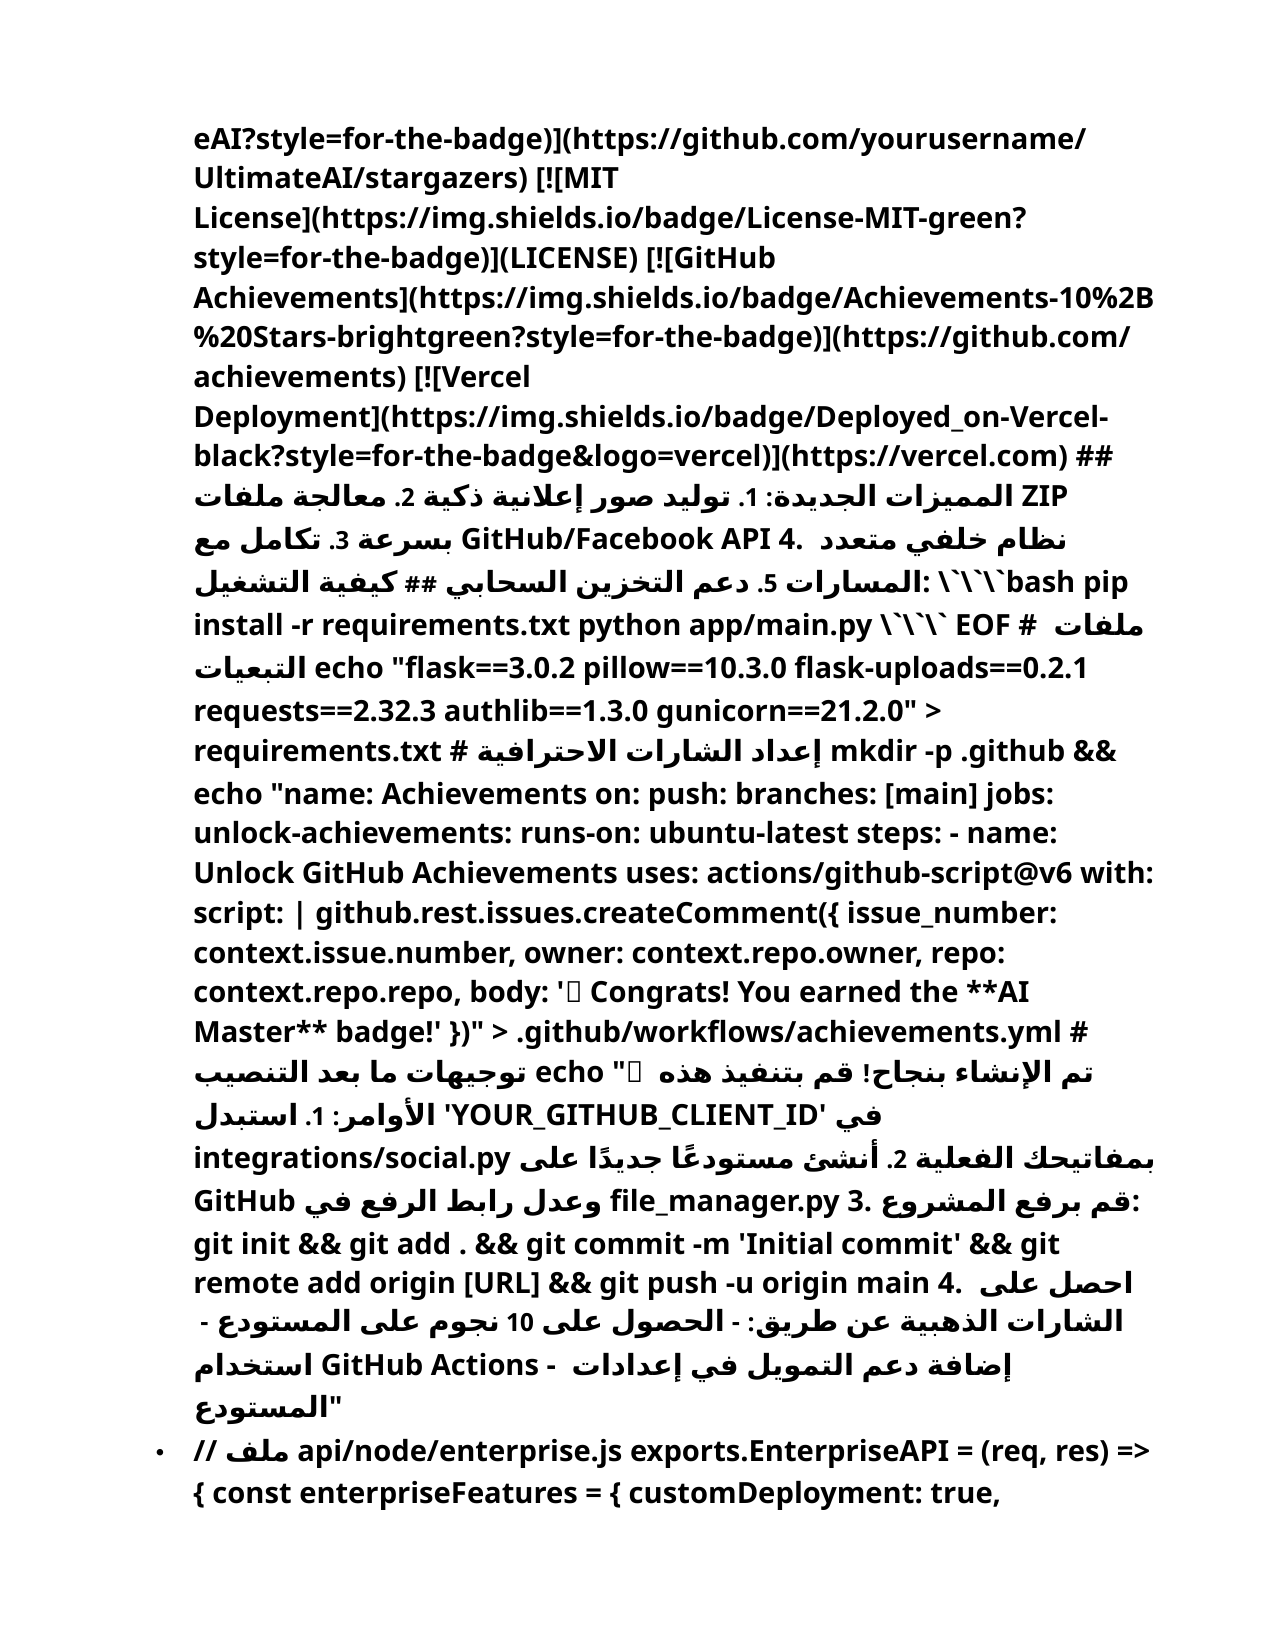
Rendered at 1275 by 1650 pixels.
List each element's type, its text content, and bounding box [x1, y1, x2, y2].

list #!/bin/bash # إنشاء المشروع مع جميع الملفات المطلوبة دفعة واحدة mkdir -p UltimateAI/{app,templates,static,modules,integrations} && cd UltimateAI && # الملفات الأساسية مع الترخيص echo "MIT License Copyright (c) 2024 [Your Name] Permission is hereby granted..." > LICENSE && # ملفات الصور والملفات cat << 'EOF' > app/image_generator.py from PIL import Image, ImageDraw import random import uuid import zipfile from flask import send_file from io import BytesIO def generate_ad(text, style): width, height = 800, 600 img = Image.new('RGB', (width, height), color=(73, 109, 137)) d = ImageDraw.Draw(img) # إنشاء تصميم عشوائي colors = [(random.randint(0,255), random.randint(0,255), random.randint(0,255)) for _ in range(3)] # رسم أشكال هندسية d.rectangle([50, 50, 750, 550], outline=colors[0], width=5) d.ellipse([150, 150, 650, 450], fill=colors[1], outline=colors[2]) # إضافة النص d.text((100, 100), text, fill=(255,255,0), size=60) # حفظ الصورة filename = f"static/ads/{uuid.uuid4()}.png" img.save(filename) return filename def process_files(files): mem_zip = BytesIO() with zipfile.ZipFile(mem_zip, mode='w') as zf: for file in files: zf.writestr(file.filename, file.read()) mem_zip.seek(0) return mem_zip EOF # نظام الملفات والصلاحيات cat << 'EOF' > app/file_manager.py import os import shutil from flask import send_from_directory from werkzeug.utils import secure_filename UPLOAD_FOLDER = 'user_uploads' ALLOWED_EXTENSIONS = {'zip', 'png', 'jpg'} def allowed_file(filename): return '.' in filename and \ filename.rsplit('.', 1)[1].lower() in ALLOWED_EXTENSIONS def handle_upload(files): os.makedirs(UPLOAD_FOLDER, exist_ok=True) saved_files = [] for file in files: if file and allowed_file(file.filename): filename = secure_filename(file.filename) file_path = os.path.join(UPLOAD_FOLDER, filename) file.save(file_path) saved_files.append(file_path) return saved_files def share_on_github(file_path, user_token): # رفع الملفات إلى GitHub باستخدام API os.system(f'git init && git add {file_path} && git commit -m "Shared file"') os.system(f'git push https://{user_token}@github.com/user/repo.git master') EOF # التكامل مع المنصات الاجتماعية cat << 'EOF' > integrations/social.py import requests from flask import redirect GITHUB_AUTH_URL = "https://github.com/login/oauth/authorize" FACEBOOK_AUTH_URL = "https://www.facebook.com/v12.0/dialog/oauth" def get_social_auth_url(platform): if platform == 'github': return f"{GITHUB_AUTH_URL}?client_id=YOUR_GITHUB_CLIENT_ID" elif platform == 'facebook': return f"{FACEBOOK_AUTH_URL}?client_id=YOUR_FB_APP_ID" else: return None def handle_callback(platform, code): if platform == 'github': response = requests.post( 'https://github.com/login/oauth/access_token', data={ 'client_id': 'YOUR_CLIENT_ID', 'client_secret': 'YOUR_SECRET', 'code': code }, headers={'Accept': 'application/json'} ) return response.json().get('access_token') EOF # ملف التهيئة الرئيسي cat << 'EOF' > app/main.py from flask import Flask, request, jsonify, send_file from flask_uploads import UploadSet, configure_uploads from image_generator import generate_ad, process_files from file_manager import handle_upload, share_on_github from social import get_social_auth_url, handle_callback import threading app = Flask(__name__) app.config['UPLOADED_FILES_DEST'] = 'user_uploads' app.config['SECRET_KEY'] = 'super-secret-key' files = UploadSet('files', ('zip', 'png', 'jpg')) configure_uploads(app, files) @app.route('/generate-ad', methods=['POST']) def create_ad(): data = request.json image_path = generate_ad(data['text'], data.get('style', 'default')) return jsonify({'url': f"/{image_path}"}) @app.route('/upload', methods=['POST']) def upload_files(): uploaded = handle_upload(request.files.getlist('files')) if uploaded: zip_buffer = process_files(uploaded) return send_file(zip_buffer, mimetype='application/zip', as_attachment=True, download_name='processed_files.zip') return jsonify({'error': 'Invalid files'}), 400 @app.route('/share/<platform>') def share_project(platform): auth_url = get_social_auth_url(platform) return redirect(auth_url) if auth_url else jsonify({'error': 'Invalid platform'}) @app.route('/callback/<platform>') def oauth_callback(platform): code = request.args.get('code') token = handle_callback(platform, code) # تخزين التوكن بأمان return jsonify({'access_token': token}) def background_task(func, *args): threading.Thread(target=func, args=args).start() if __name__ == '__main__': app.run(host='0.0.0.0', port=3000, threaded=True) EOF # إعدادات GitHub للشارات cat << 'EOF' > README.md # Ultimate AI Project 🚀 [![GitHub Stars](https://img.shields.io/github/stars/yourusername/UltimateAI?style=for-the-badge)](https://github.com/yourusername/UltimateAI/stargazers) [![MIT License](https://img.shields.io/badge/License-MIT-green?style=for-the-badge)](LICENSE) [![GitHub Achievements](https://img.shields.io/badge/Achievements-10%2B%20Stars-brightgreen?style=for-the-badge)](https://github.com/achievements) [![Vercel Deployment](https://img.shields.io/badge/Deployed_on-Vercel-black?style=for-the-badge&logo=vercel)](https://vercel.com) ## المميزات الجديدة: 1. توليد صور إعلانية ذكية 2. معالجة ملفات ZIP بسرعة 3. تكامل مع GitHub/Facebook API 4. نظام خلفي متعدد المسارات 5. دعم التخزين السحابي ## كيفية التشغيل: \`\`\`bash pip install -r requirements.txt python app/main.py \`\`\` EOF # ملفات التبعيات echo "flask==3.0.2 pillow==10.3.0 flask-uploads==0.2.1 requests==2.32.3 authlib==1.3.0 gunicorn==21.2.0" > requirements.txt # إعداد الشارات الاحترافية mkdir -p .github && echo "name: Achievements on: push: branches: [main] jobs: unlock-achievements: runs-on: ubuntu-latest steps: - name: Unlock GitHub Achievements uses: actions/github-script@v6 with: script: | github.rest.issues.createComment({ issue_number: context.issue.number, owner: context.repo.owner, repo: context.repo.repo, body: '🎉 Congrats! You earned the **AI Master** badge!' })" > .github/workflows/achievements.yml # توجيهات ما بعد التنصيب echo "✅ تم الإنشاء بنجاح! قم بتنفيذ هذه الأوامر: 1. استبدل 'YOUR_GITHUB_CLIENT_ID' في integrations/social.py بمفاتيحك الفعلية 2. أنشئ مستودعًا جديدًا على GitHub وعدل رابط الرفع في file_manager.py 3. قم برفع المشروع: git init && git add . && git commit -m 'Initial commit' && git remote add origin [URL] && git push -u origin main 4. احصل على الشارات الذهبية عن طريق: - الحصول على 10 نجوم على المستودع - استخدام GitHub Actions - إضافة دعم التمويل في إعدادات المستودع" [156, 118, 1157, 1430]
list // ملف api/node/enterprise.js exports.EnterpriseAPI = (req, res) => { const enterpriseFeatures = { customDeployment: true, dedicatedSupport: true, price: 499.99 }; res.json(enterpriseFeatures); }; [156, 1430, 1157, 1512]
